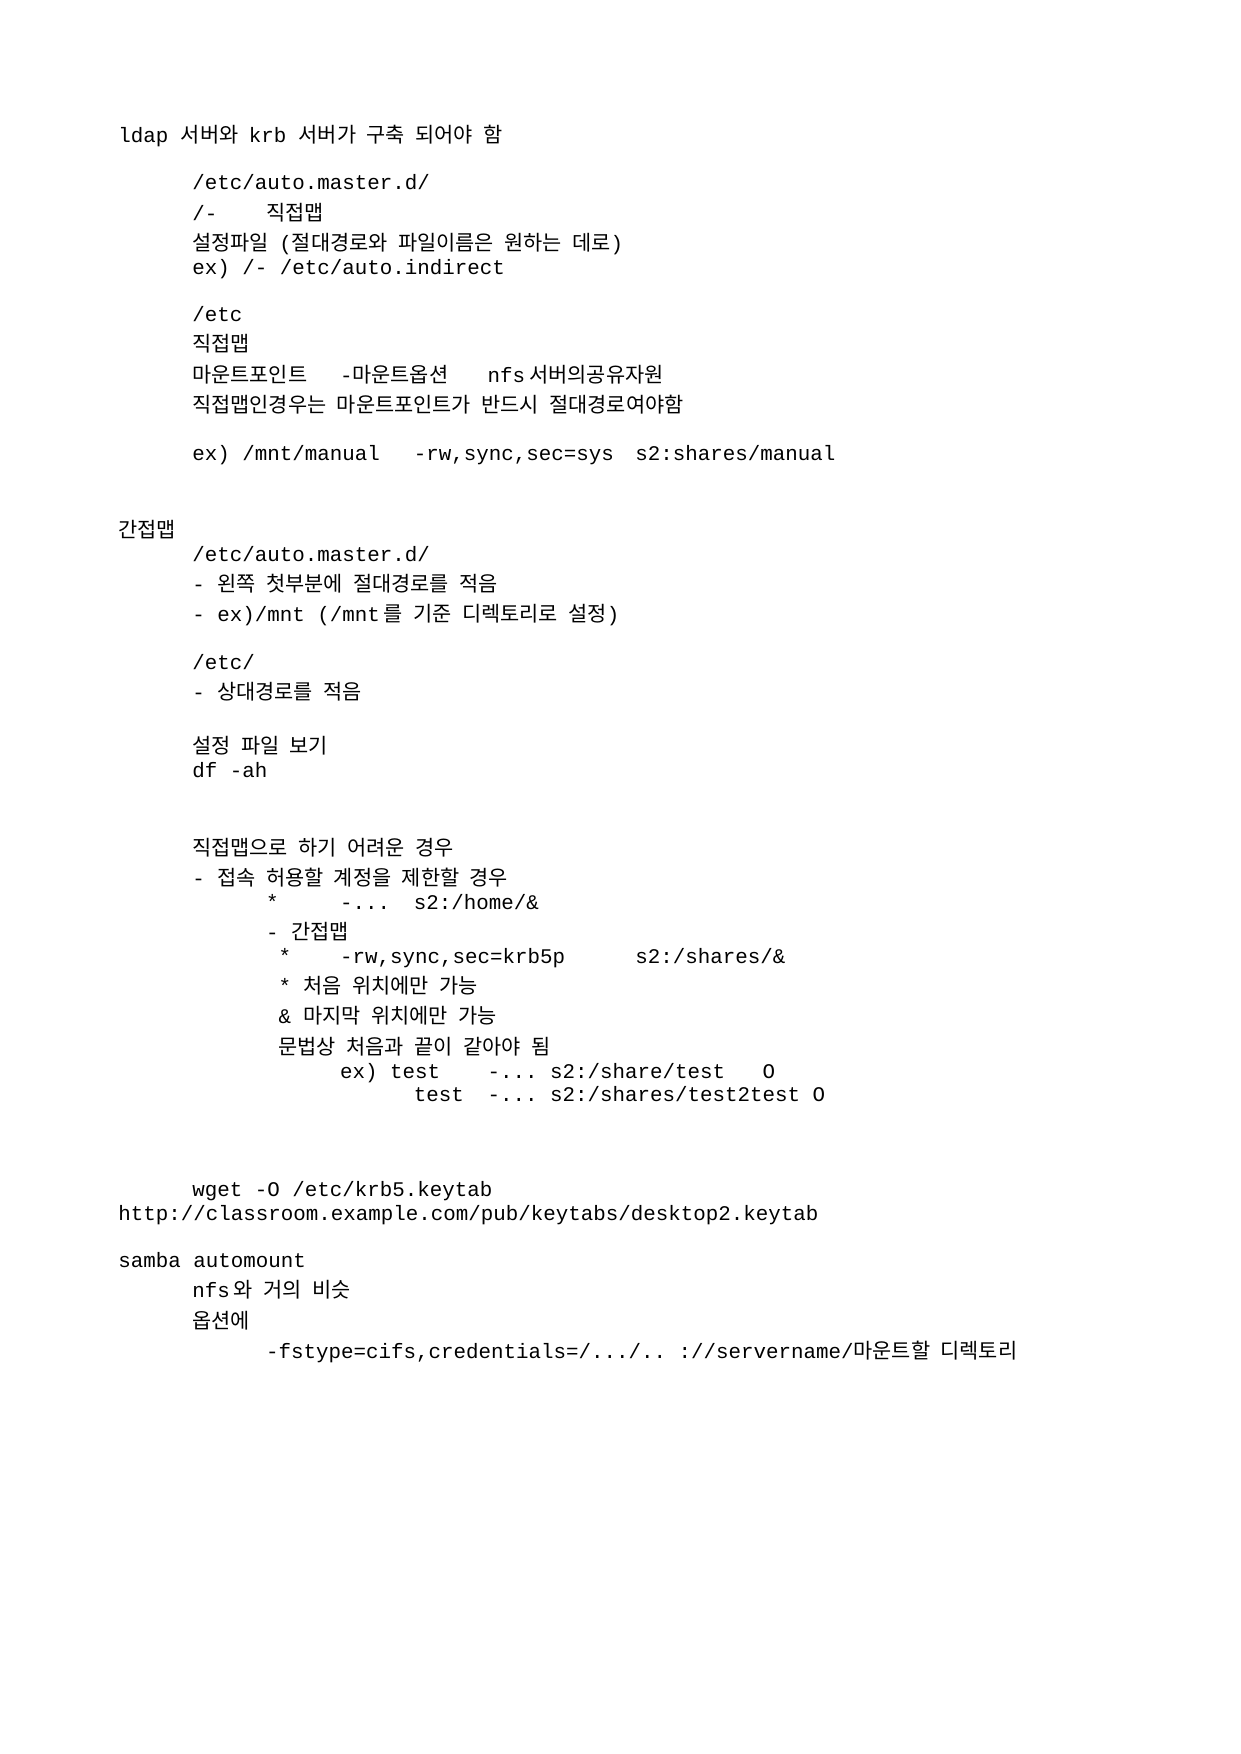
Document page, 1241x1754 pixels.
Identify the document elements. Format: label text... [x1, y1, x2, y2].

text /etc/auto.master.d/ [118, 544, 1122, 567]
text & 마지막 위치에만 가능 [118, 1000, 1122, 1030]
text /etc [118, 304, 1122, 328]
text 문법상 처음과 끝이 같아야 됨 [118, 1030, 1122, 1061]
text - 상대경로를 적음 [118, 675, 1122, 706]
text /etc/ [118, 652, 1122, 675]
text wget -O /etc/krb5.keytab http://classroom.example.com/pub/keytabs/desktop2.keytab [118, 1179, 1122, 1226]
text - 접속 허용할 계정을 제한할 경우 [118, 861, 1122, 892]
text df -ah [118, 760, 1122, 783]
text 마운트포인트 -마운트옵션 nfs서버의공유자원 [118, 358, 1122, 388]
text 직접맵인경우는 마운트포인트가 반드시 절대경로여야함 [118, 388, 1122, 419]
text 간접맵 [118, 513, 1122, 544]
text 직접맵으로 하기 어려운 경우 [118, 831, 1122, 861]
text * 처음 위치에만 가능 [118, 969, 1122, 1000]
text ex) /mnt/manual -rw,sync,sec=sys s2:shares/manual [118, 442, 1122, 466]
text /- 직접맵 [118, 196, 1122, 226]
text nfs와 거의 비슷 [118, 1273, 1122, 1304]
text 옵션에 [118, 1304, 1122, 1334]
text 설정파일 (절대경로와 파일이름은 원하는 데로) [118, 226, 1122, 257]
text 설정 파일 보기 [118, 729, 1122, 760]
text * -... s2:/home/& [118, 892, 1122, 915]
text ex) /- /etc/auto.indirect [118, 257, 1122, 280]
text test -... s2:/shares/test2test O [118, 1084, 1122, 1108]
text * -rw,sync,sec=krb5p s2:/shares/& [118, 946, 1122, 969]
text /etc/auto.master.d/ [118, 172, 1122, 196]
text ex) test -... s2:/share/test O [118, 1061, 1122, 1084]
text samba automount [118, 1250, 1122, 1273]
text 직접맵 [118, 328, 1122, 358]
text ldap 서버와 krb 서버가 구축 되어야 함 [118, 118, 1122, 148]
text - 왼쪽 첫부분에 절대경로를 적음 [118, 567, 1122, 598]
text - 간접맵 [118, 915, 1122, 946]
text -fstype=cifs,credentials=/.../.. ://servername/마운트할 디렉토리 [118, 1334, 1122, 1365]
text - ex)/mnt (/mnt를 기준 디렉토리로 설정) [118, 598, 1122, 628]
